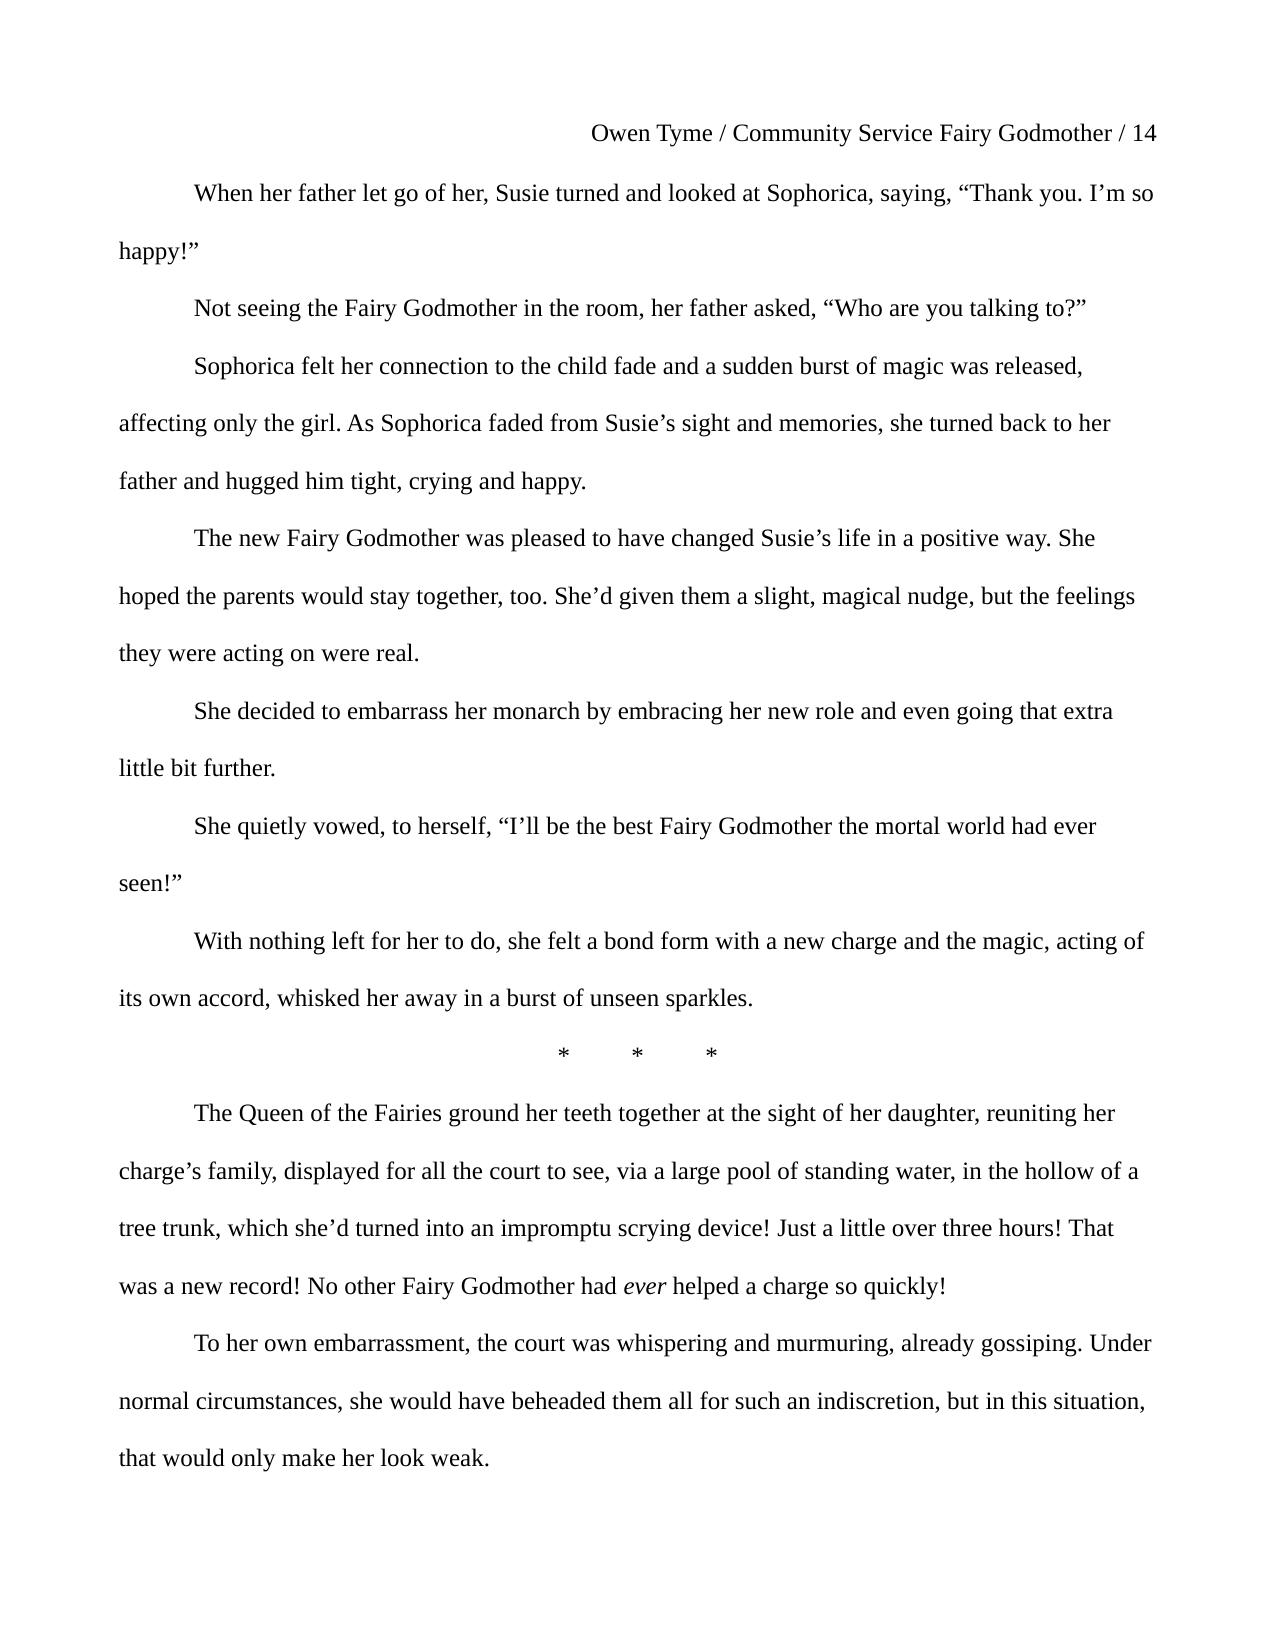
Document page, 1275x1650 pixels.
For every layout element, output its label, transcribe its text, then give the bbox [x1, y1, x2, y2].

text Sophorica felt her connection to the child fade and a sudden burst of magic was released, affecting only the girl. As Sophorica faded from Susie’s sight and memories, she turned back to her father and hugged him tight, crying and happy. [118, 351, 1156, 495]
text She decided to embarrass her monarch by embracing her new role and even going that extra little bit further. [118, 696, 1156, 782]
text When her father let go of her, Susie turned and looked at Sophorica, saying, “Thank you. I’m so happy!” [118, 178, 1156, 265]
text The new Fairy Godmother was pleased to have changed Susie’s life in a positive way. She hoped the parents would stay together, too. She’d given them a slight, magical nudge, but the feelings they were acting on were real. [118, 523, 1156, 667]
text She quietly vowed, to herself, “I’ll be the best Fairy Godmother the mortal world had ever seen!” [118, 811, 1156, 897]
text Not seeing the Fairy Godmother in the room, her father asked, “Who are you talking to?” [118, 293, 1156, 322]
text With nothing left for her to do, she felt a bond form with a new charge and the magic, acting of its own accord, whisked her away in a burst of unseen sparkles. [118, 926, 1156, 1012]
text To her own embarrassment, the court was whispering and murmuring, already gossiping. Under normal circumstances, she would have beheaded them all for such an indiscretion, but in this situation, that would only make her look weak. [118, 1328, 1156, 1472]
text The Queen of the Fairies ground her teeth together at the sight of her daughter, reuniting her charge’s family, displayed for all the court to see, via a large pool of standing water, in the hollow of a tree trunk, which she’d turned into an impromptu scrying device! Just a little over three hours! That was a new record! No other Fairy Godmother had ever helped a charge so quickly! [118, 1098, 1156, 1300]
text * * * [118, 1041, 1156, 1070]
